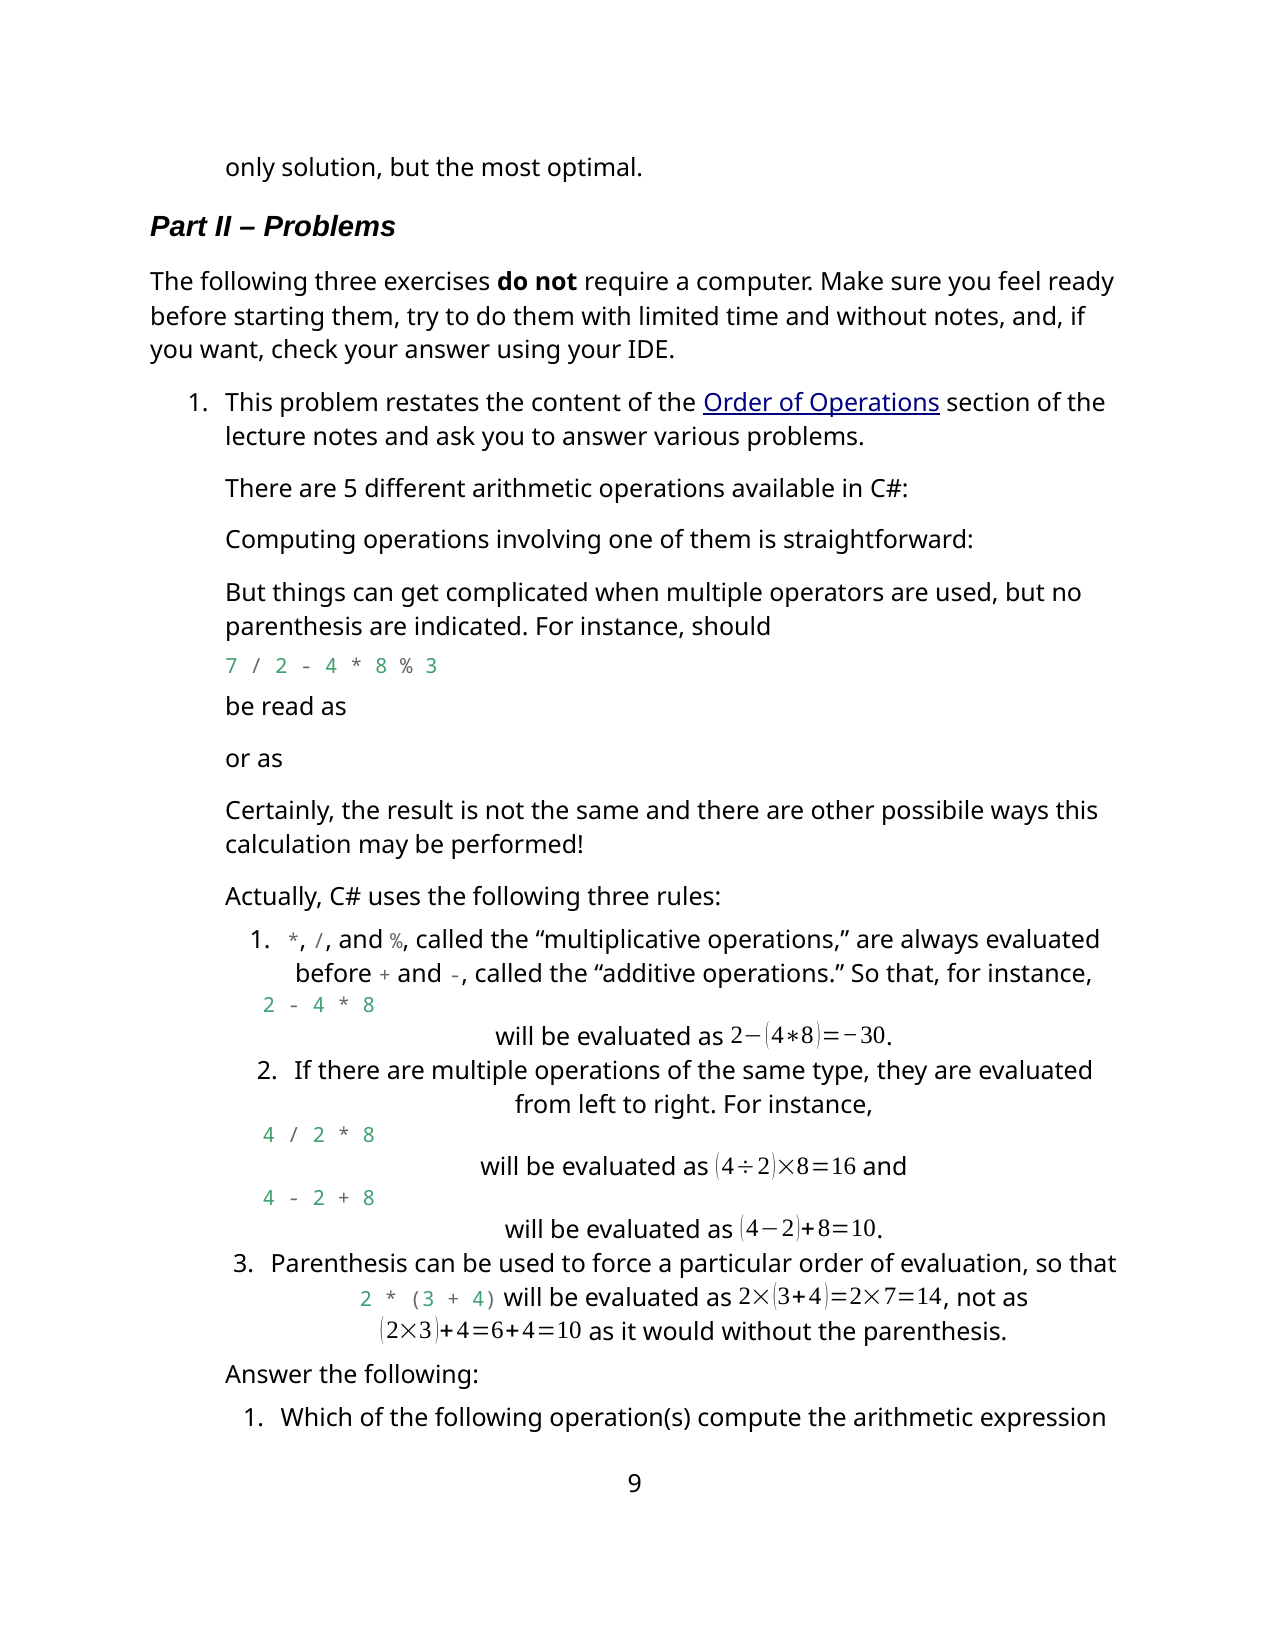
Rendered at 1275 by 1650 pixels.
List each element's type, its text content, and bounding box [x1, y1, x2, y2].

text The following three exercises do not require a computer. Make sure you feel ready before starting them, try to do them with limited time and without notes, and, if you want, check your answer using your IDE. [150, 264, 1125, 366]
list Certainly, the result is not the same and there are other possibile ways this calculation may be performed! [187, 793, 1125, 861]
list will be evaluated as and [225, 1149, 1125, 1183]
list will be evaluated as . [225, 1211, 1125, 1245]
list Actually, C# uses the following three rules: [187, 879, 1125, 913]
list 4 - 2 + 8 [225, 1183, 1125, 1211]
list or as [187, 741, 1125, 775]
list Computing operations involving one of them is straightforward: [187, 522, 1125, 556]
list *, /, and %, called the “multiplicative operations,” are always evaluated before + and -, called the “additive operations.” So that, for instance, [225, 922, 1125, 990]
subtitle Part II – Problems [150, 209, 1125, 243]
list Which of the following operation(s) compute the arithmetic expression ? [225, 1399, 1125, 1434]
list This problem restates the content of the Order of Operations section of the lecture notes and ask you to answer various problems. [187, 384, 1125, 452]
list 4 / 2 * 8 [225, 1120, 1125, 1149]
list only solution, but the most optimal. [187, 150, 1125, 184]
list Answer the following: [187, 1357, 1125, 1391]
list 7 / 2 - 4 * 8 % 3 [187, 651, 1125, 680]
list be read as [187, 689, 1125, 723]
list There are 5 different arithmetic operations available in C#: [187, 470, 1125, 504]
list Parenthesis can be used to force a particular order of evaluation, so that 2 * (3 + 4) will be evaluated as , not as as it would without the parenthesis. [225, 1245, 1125, 1348]
list If there are multiple operations of the same type, they are evaluated from left to right. For instance, [225, 1052, 1125, 1120]
list 2 - 4 * 8 [225, 990, 1125, 1018]
list But things can get complicated when multiple operators are used, but no parenthesis are indicated. For instance, should [187, 574, 1125, 642]
list will be evaluated as . [225, 1018, 1125, 1052]
